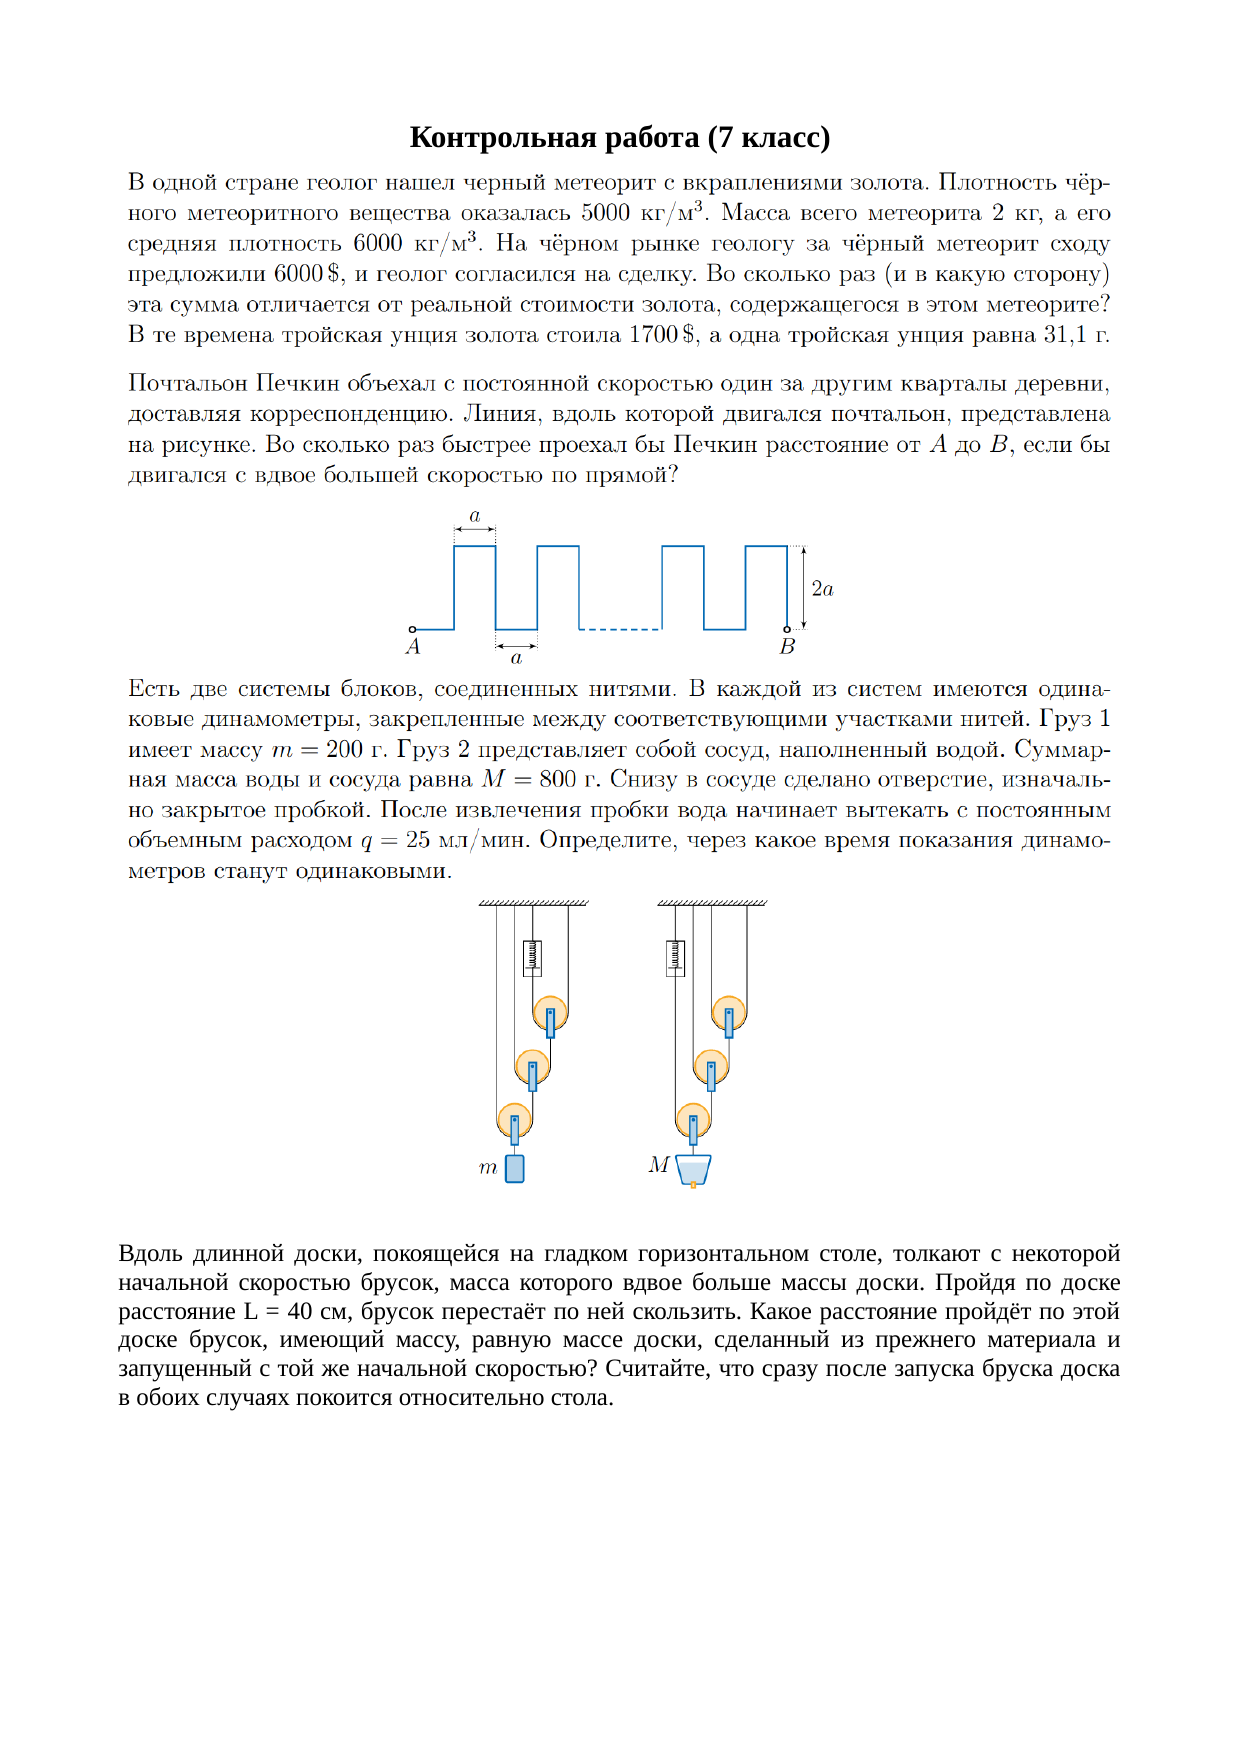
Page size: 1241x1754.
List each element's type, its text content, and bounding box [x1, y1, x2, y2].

text Контрольная работа (7 класс) [118, 118, 1122, 154]
picture [118, 165, 1123, 1203]
text Вдоль длинной доски, покоящейся на гладком горизонтальном столе, толкают с некоторой начальной скоростью брусок, масса которого вдвое больше массы доски. Пройдя по доске расстояние L = 40 см, брусок перестаёт по ней скользить. Какое расстояние пройдёт по этой доске брусок, имеющий массу, равную массе доски, сделанный из прежнего материала и запущенный с той же начальной скоростью? Считайте, что сразу после запуска бруска доска в обоих случаях покоится относительно стола. [118, 1238, 1122, 1411]
